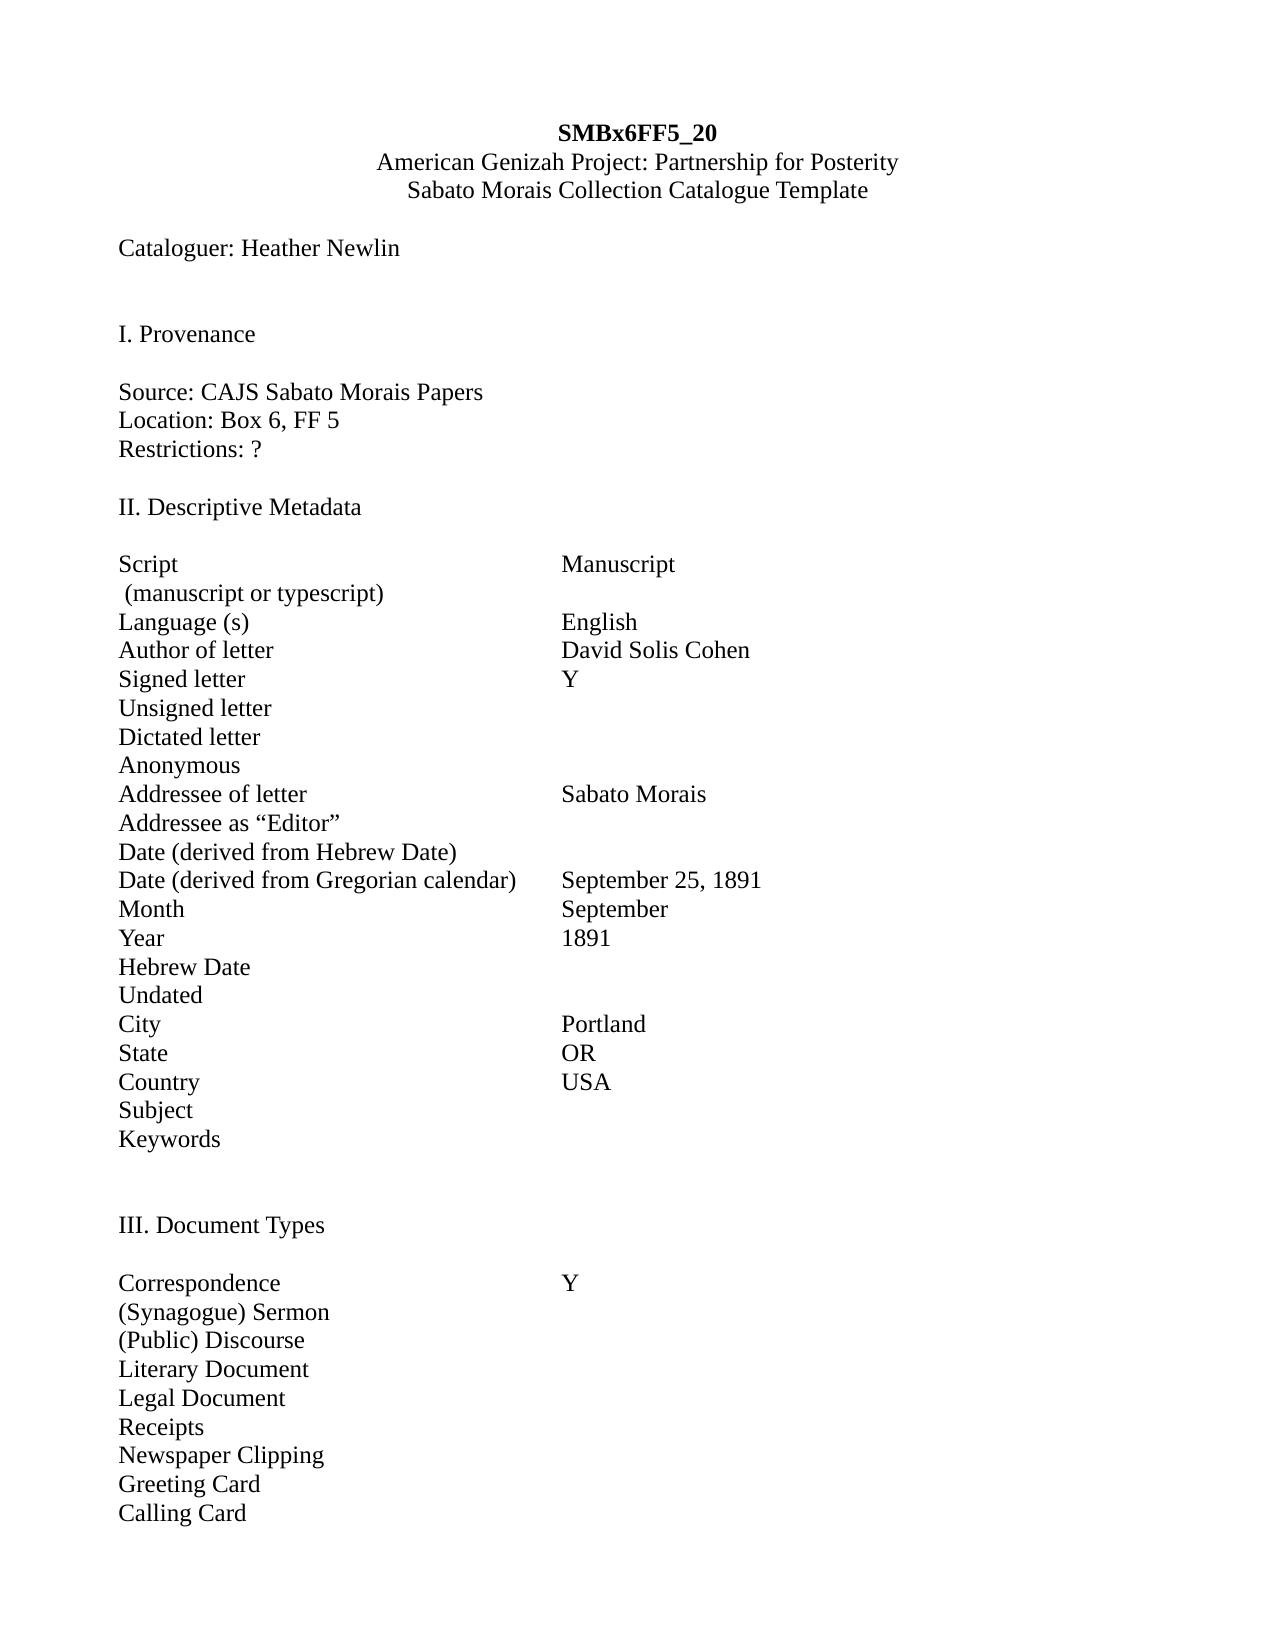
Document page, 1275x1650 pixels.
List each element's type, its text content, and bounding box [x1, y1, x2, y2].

text Date (derived from Hebrew Date) [118, 837, 1157, 866]
text (Synagogue) Sermon [118, 1297, 1157, 1326]
text Year 1891 [118, 923, 1157, 952]
text Subject [118, 1096, 1157, 1124]
text I. Provenance [118, 319, 1157, 348]
text Date (derived from Gregorian calendar) September 25, 1891 [118, 866, 1157, 894]
text SMBx6FF5_20 [118, 118, 1157, 147]
text Literary Document [118, 1354, 1157, 1383]
text Receipts [118, 1412, 1157, 1441]
text Addressee of letter Sabato Morais [118, 779, 1157, 808]
text Greeting Card [118, 1469, 1157, 1498]
text Script Manuscript [118, 549, 1157, 578]
text Country USA [118, 1067, 1157, 1096]
text Correspondence Y [118, 1268, 1157, 1297]
text Anonymous [118, 751, 1157, 779]
text Author of letter David Solis Cohen [118, 636, 1157, 664]
text Dictated letter [118, 722, 1157, 751]
text Unsigned letter [118, 693, 1157, 722]
text Cataloguer: Heather Newlin [118, 233, 1157, 262]
text Restrictions: ? [118, 434, 1157, 463]
text Signed letter Y [118, 664, 1157, 693]
text II. Descriptive Metadata [118, 492, 1157, 521]
text Hebrew Date [118, 952, 1157, 981]
text Newspaper Clipping [118, 1441, 1157, 1469]
text Keywords [118, 1124, 1157, 1153]
text Addressee as “Editor” [118, 808, 1157, 837]
text (manuscript or typescript) [118, 578, 1157, 607]
text III. Document Types [118, 1211, 1157, 1239]
text Calling Card [118, 1498, 1157, 1527]
text Sabato Morais Collection Catalogue Template [118, 176, 1157, 204]
text Language (s) English [118, 607, 1157, 636]
text Source: CAJS Sabato Morais Papers [118, 377, 1157, 406]
text Location: Box 6, FF 5 [118, 406, 1157, 434]
text Undated [118, 981, 1157, 1009]
text American Genizah Project: Partnership for Posterity [118, 147, 1157, 176]
text Legal Document [118, 1383, 1157, 1412]
text Month September [118, 894, 1157, 923]
text City Portland [118, 1009, 1157, 1038]
text (Public) Discourse [118, 1326, 1157, 1354]
text State OR [118, 1038, 1157, 1067]
